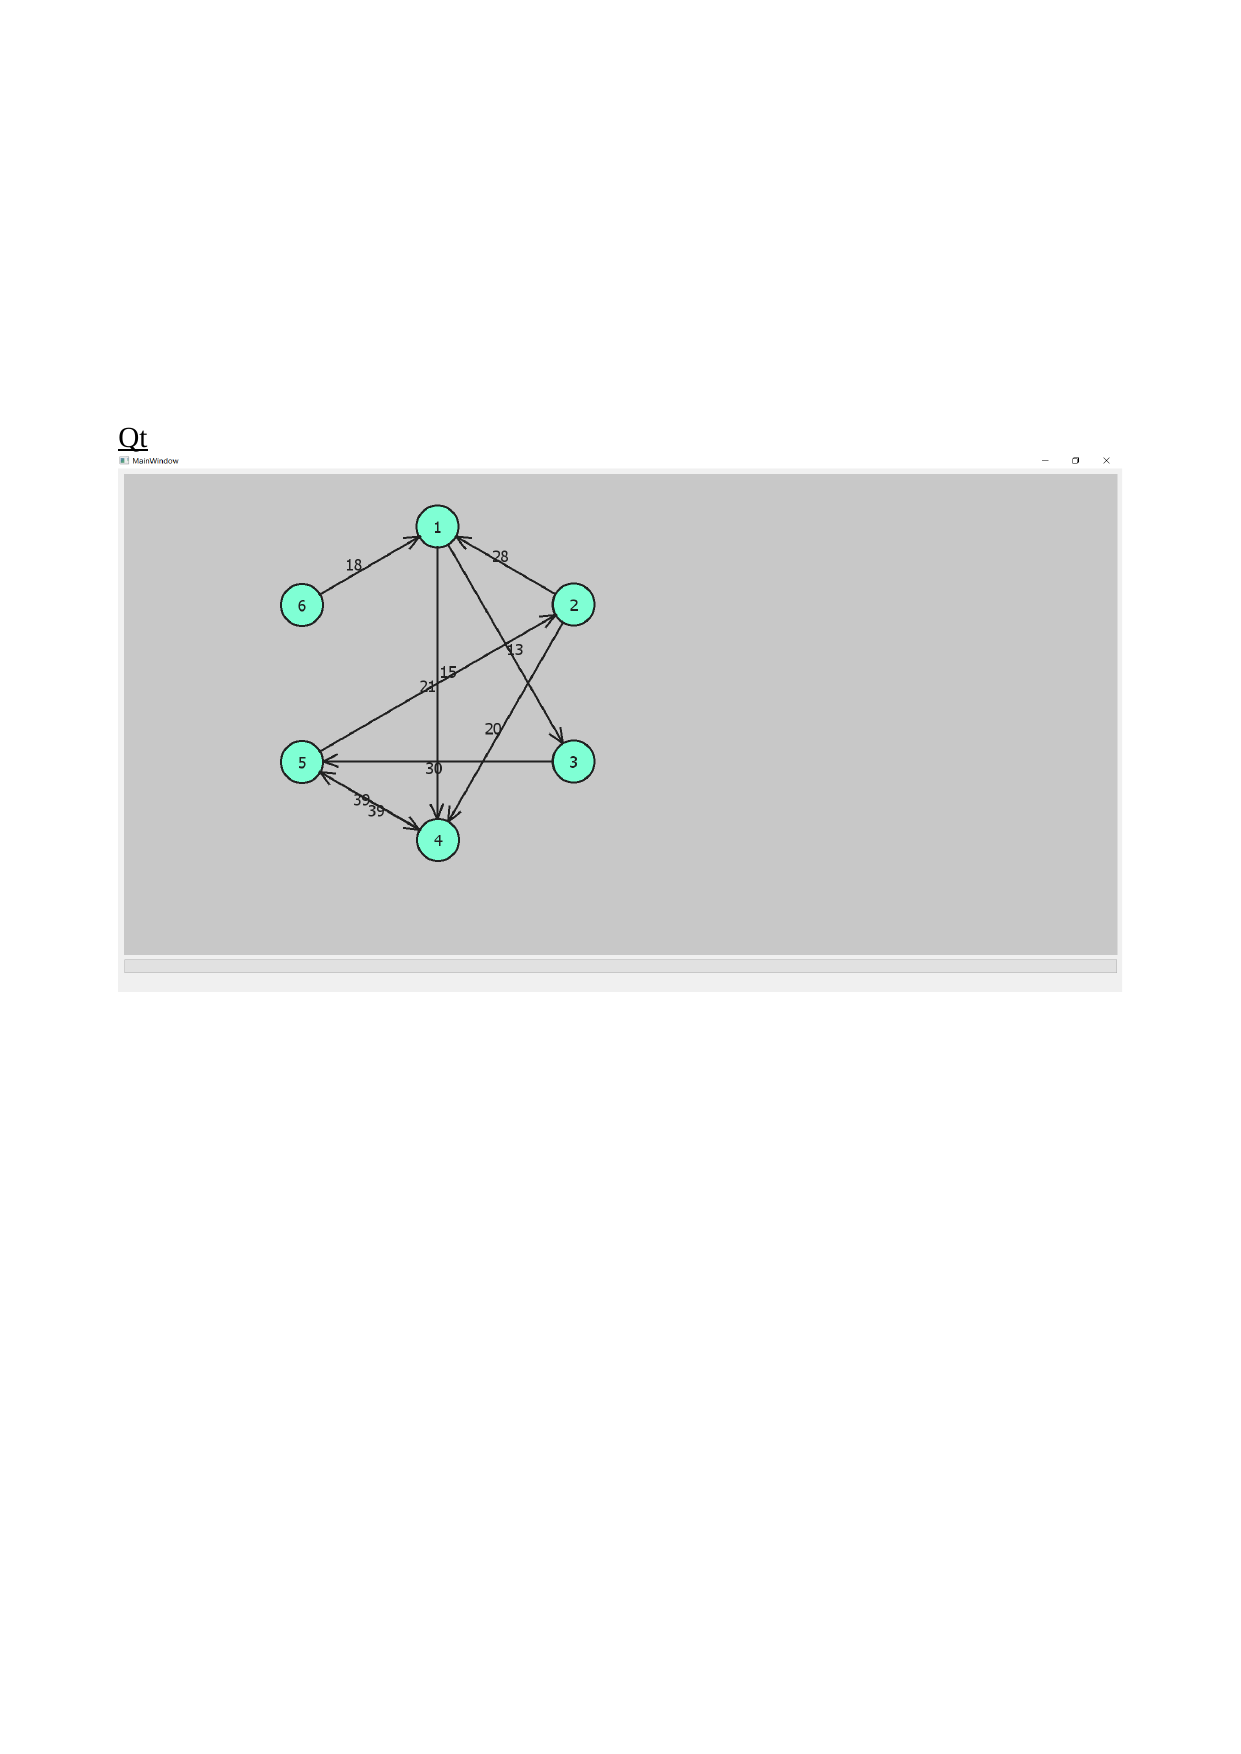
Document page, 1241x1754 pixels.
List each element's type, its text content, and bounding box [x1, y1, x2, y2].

picture [118, 453, 1123, 992]
text Qt [118, 420, 1122, 453]
